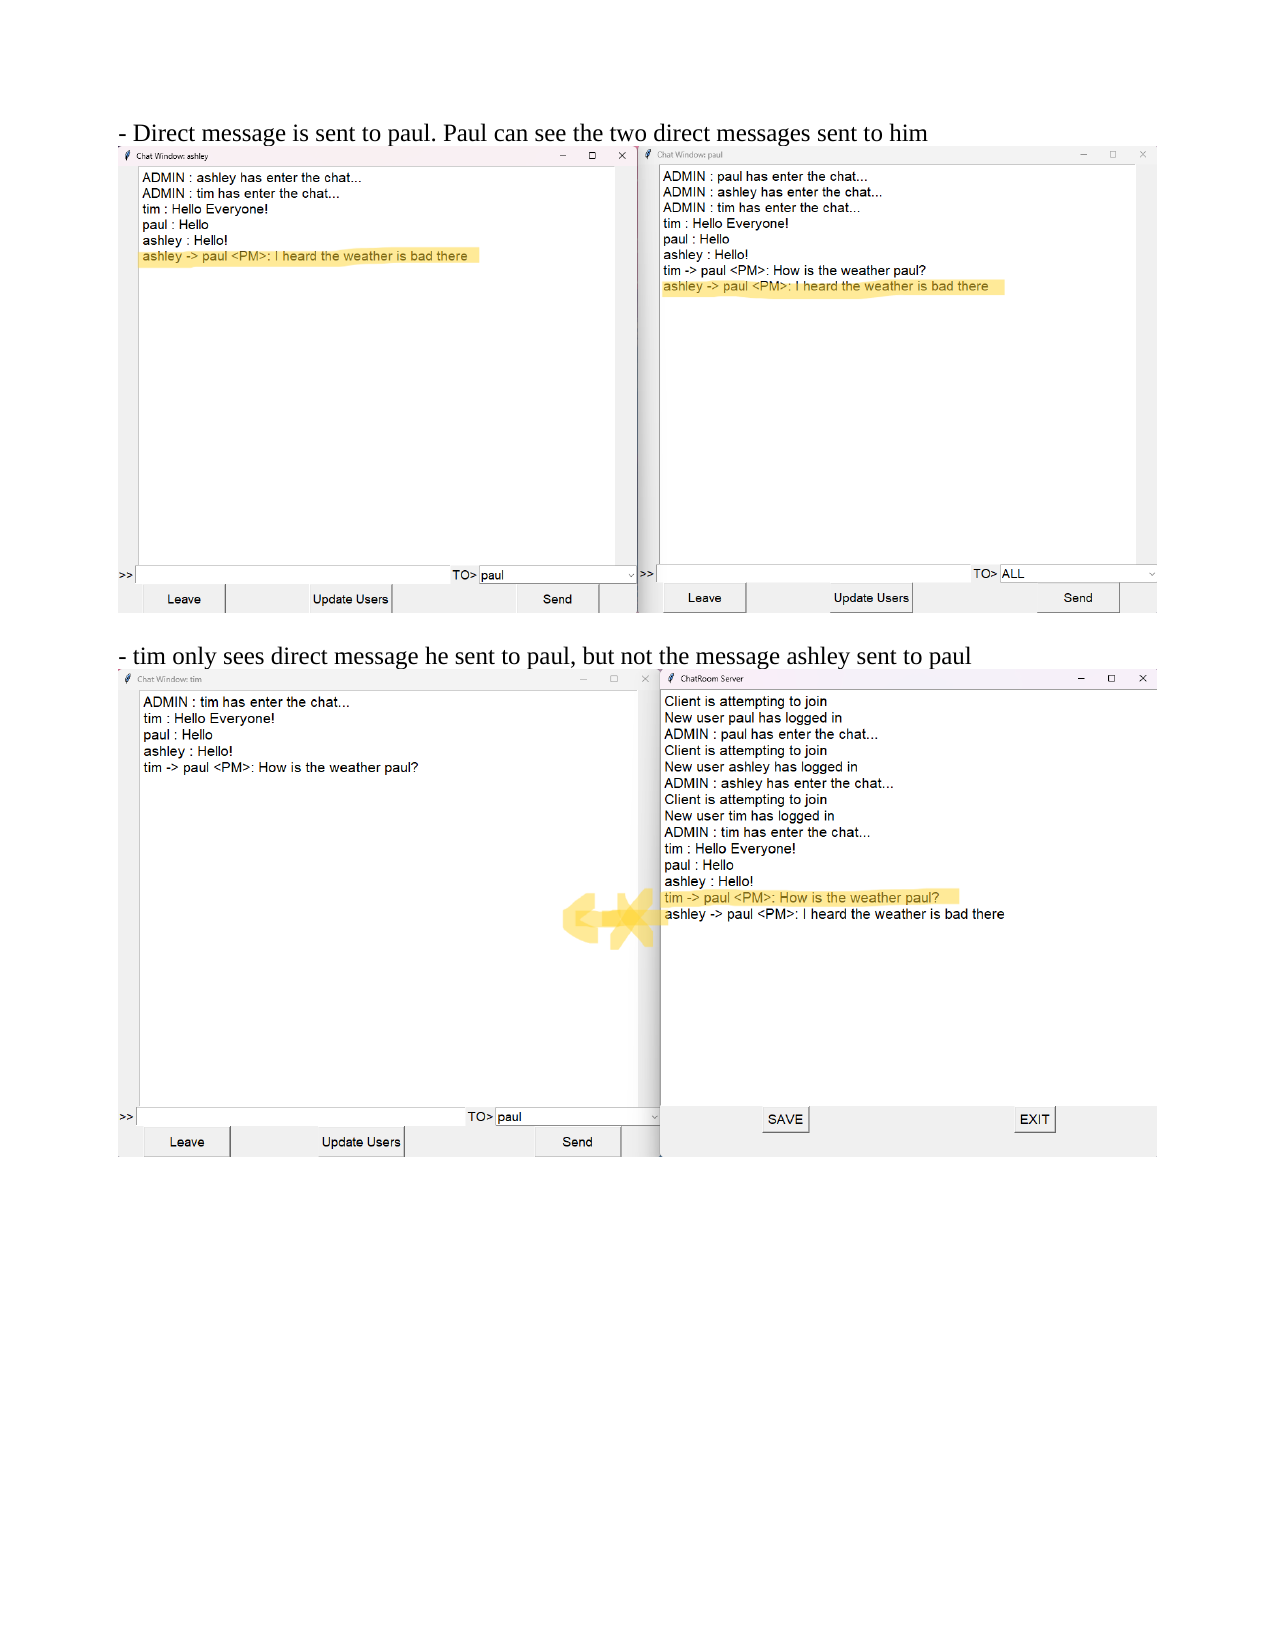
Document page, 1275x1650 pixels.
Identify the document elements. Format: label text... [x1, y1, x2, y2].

text - Direct message is sent to paul. Paul can see the two direct messages sent to him [118, 118, 1157, 146]
picture [118, 146, 1157, 613]
picture [118, 669, 1157, 1157]
text - tim only sees direct message he sent to paul, but not the message ashley sent to paul [118, 641, 1157, 669]
